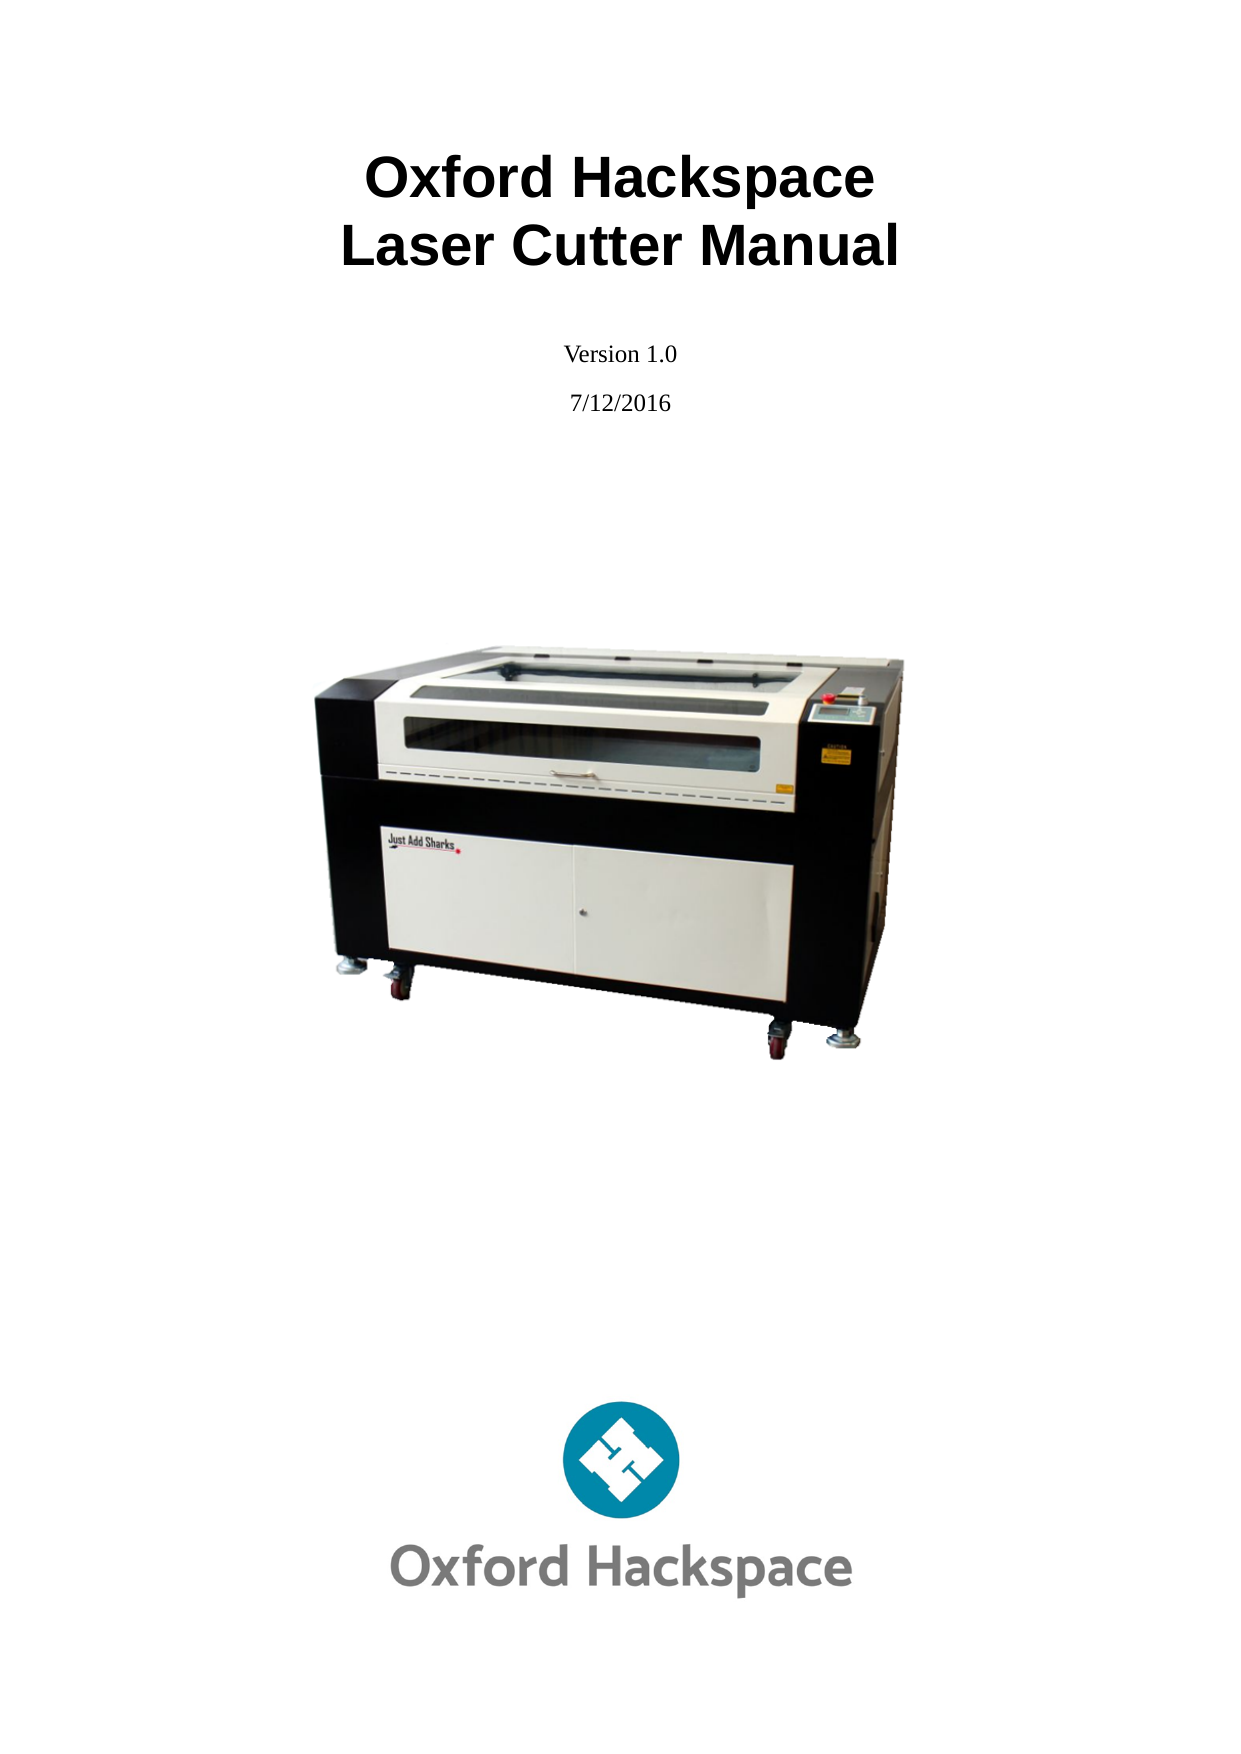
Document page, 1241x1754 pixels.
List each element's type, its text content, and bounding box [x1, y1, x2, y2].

text Version 1.0 [118, 339, 1122, 368]
picture [381, 1390, 859, 1616]
picture [308, 633, 932, 1076]
text 7/12/2016 [118, 388, 1122, 417]
title Oxford Hackspace Laser Cutter Manual [118, 143, 1122, 277]
